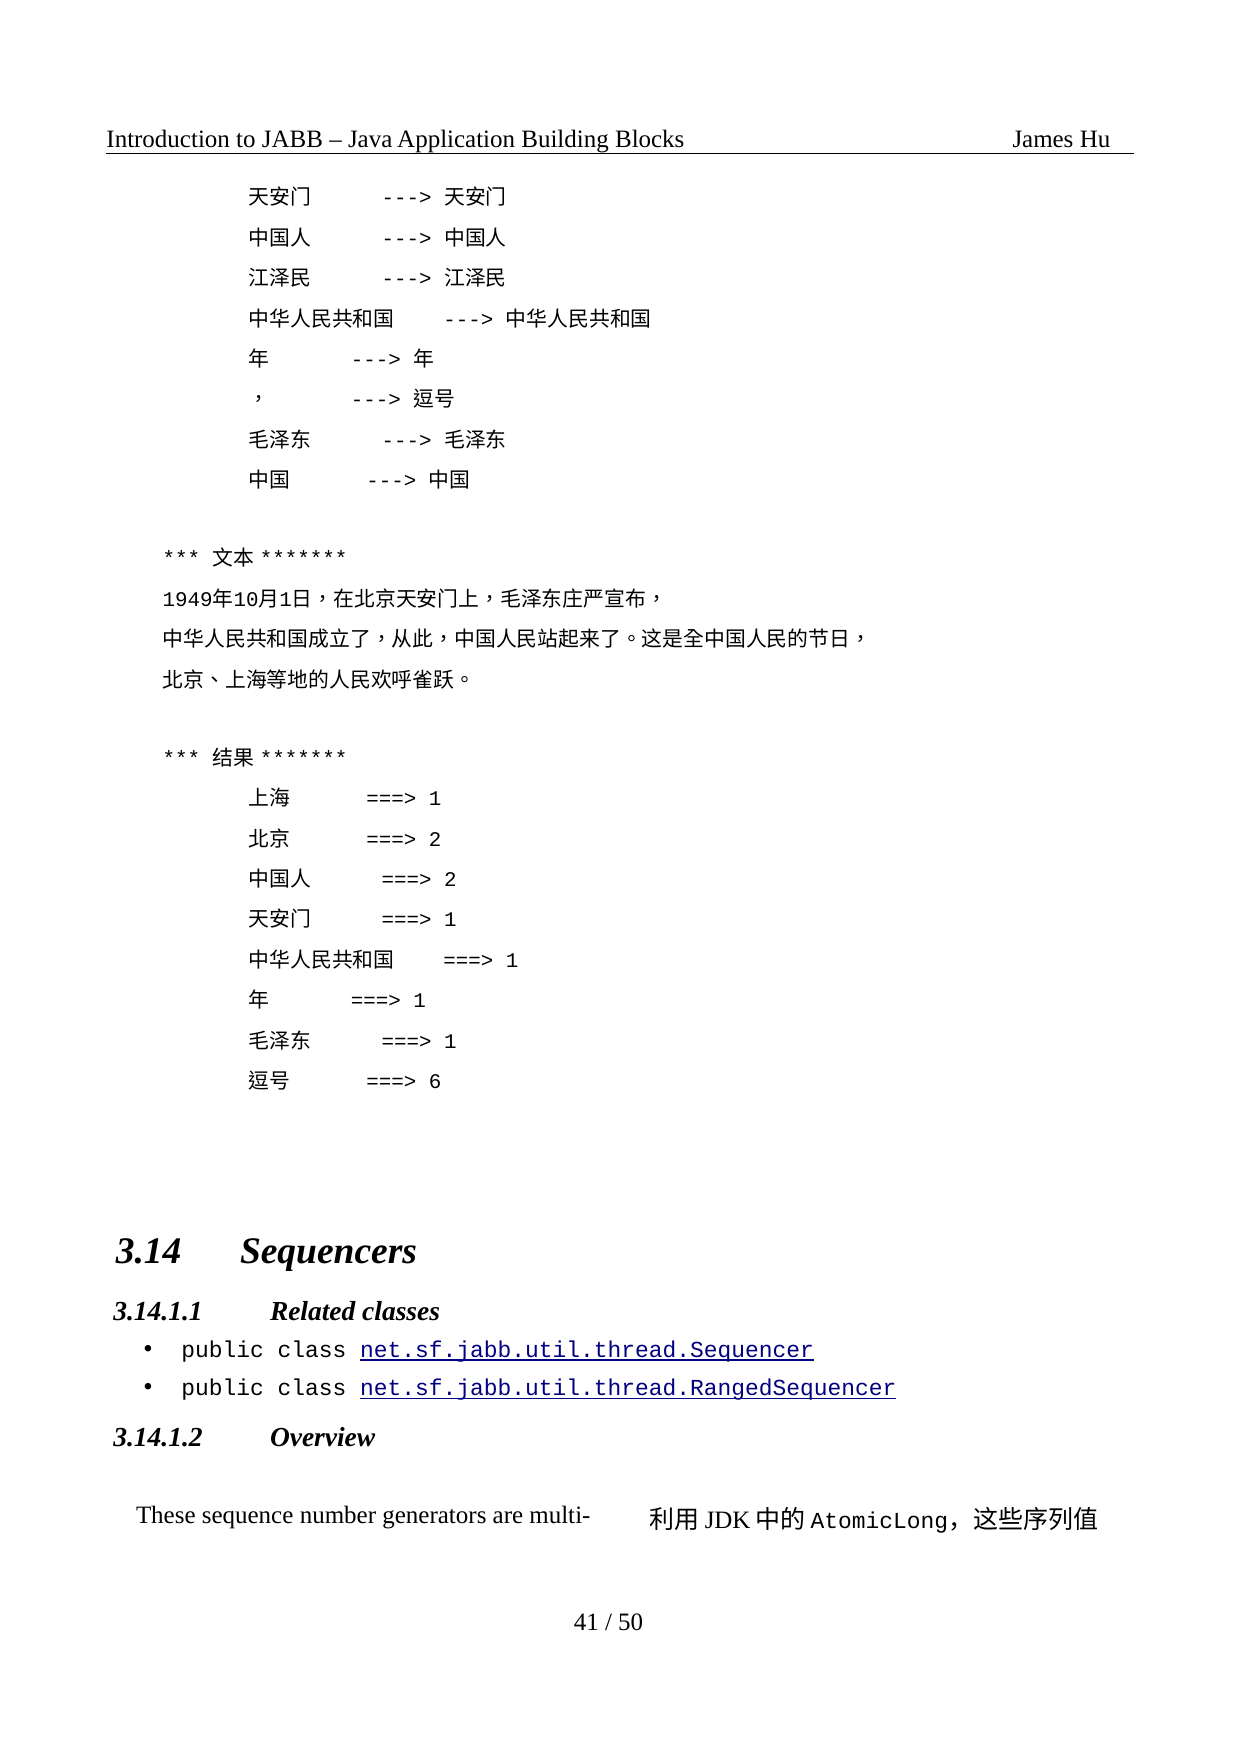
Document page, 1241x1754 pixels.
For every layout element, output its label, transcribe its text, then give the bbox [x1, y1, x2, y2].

text 中国人 ---> 中国人 [162, 223, 1134, 251]
text 上海 ===> 1 [162, 783, 1134, 812]
text 中华人民共和国 ===> 1 [162, 945, 1134, 973]
text 江泽民 ---> 江泽民 [162, 263, 1134, 292]
text ， ---> 逗号 [162, 384, 1134, 413]
subtitle Sequencers [106, 1228, 1134, 1271]
text 北京、上海等地的人民欢呼雀跃。 [162, 665, 1134, 693]
text 年 ---> 年 [162, 344, 1134, 373]
text 天安门 ===> 1 [162, 904, 1134, 933]
text 逗号 ===> 6 [162, 1066, 1134, 1095]
text *** 结果 ******* [162, 743, 1134, 771]
list public class net.sf.jabb.util.thread.RangedSequencer [144, 1377, 1134, 1403]
text 年 ===> 1 [162, 985, 1134, 1014]
list public class net.sf.jabb.util.thread.Sequencer [144, 1338, 1134, 1364]
text 中国 ---> 中国 [162, 465, 1134, 494]
table_header 利用JDK中的AtomicLong，这些序列值 [620, 1465, 1134, 1566]
text 毛泽东 ---> 毛泽东 [162, 425, 1134, 453]
subtitle Related classes [106, 1295, 1134, 1326]
subtitle Overview [106, 1421, 1134, 1453]
text 天安门 ---> 天安门 [162, 182, 1134, 211]
text 中华人民共和国成立了，从此，中国人民站起来了。这是全中国人民的节日， [162, 624, 1134, 653]
text 中国人 ===> 2 [162, 864, 1134, 893]
table_header These sequence number generators are multi- [106, 1465, 620, 1566]
text 北京 ===> 2 [162, 824, 1134, 852]
text 中华人民共和国 ---> 中华人民共和国 [162, 304, 1134, 332]
text *** 文本 ******* [162, 543, 1134, 572]
text 1949年10月1日，在北京天安门上，毛泽东庄严宣布， [162, 584, 1134, 612]
text 毛泽东 ===> 1 [162, 1026, 1134, 1054]
